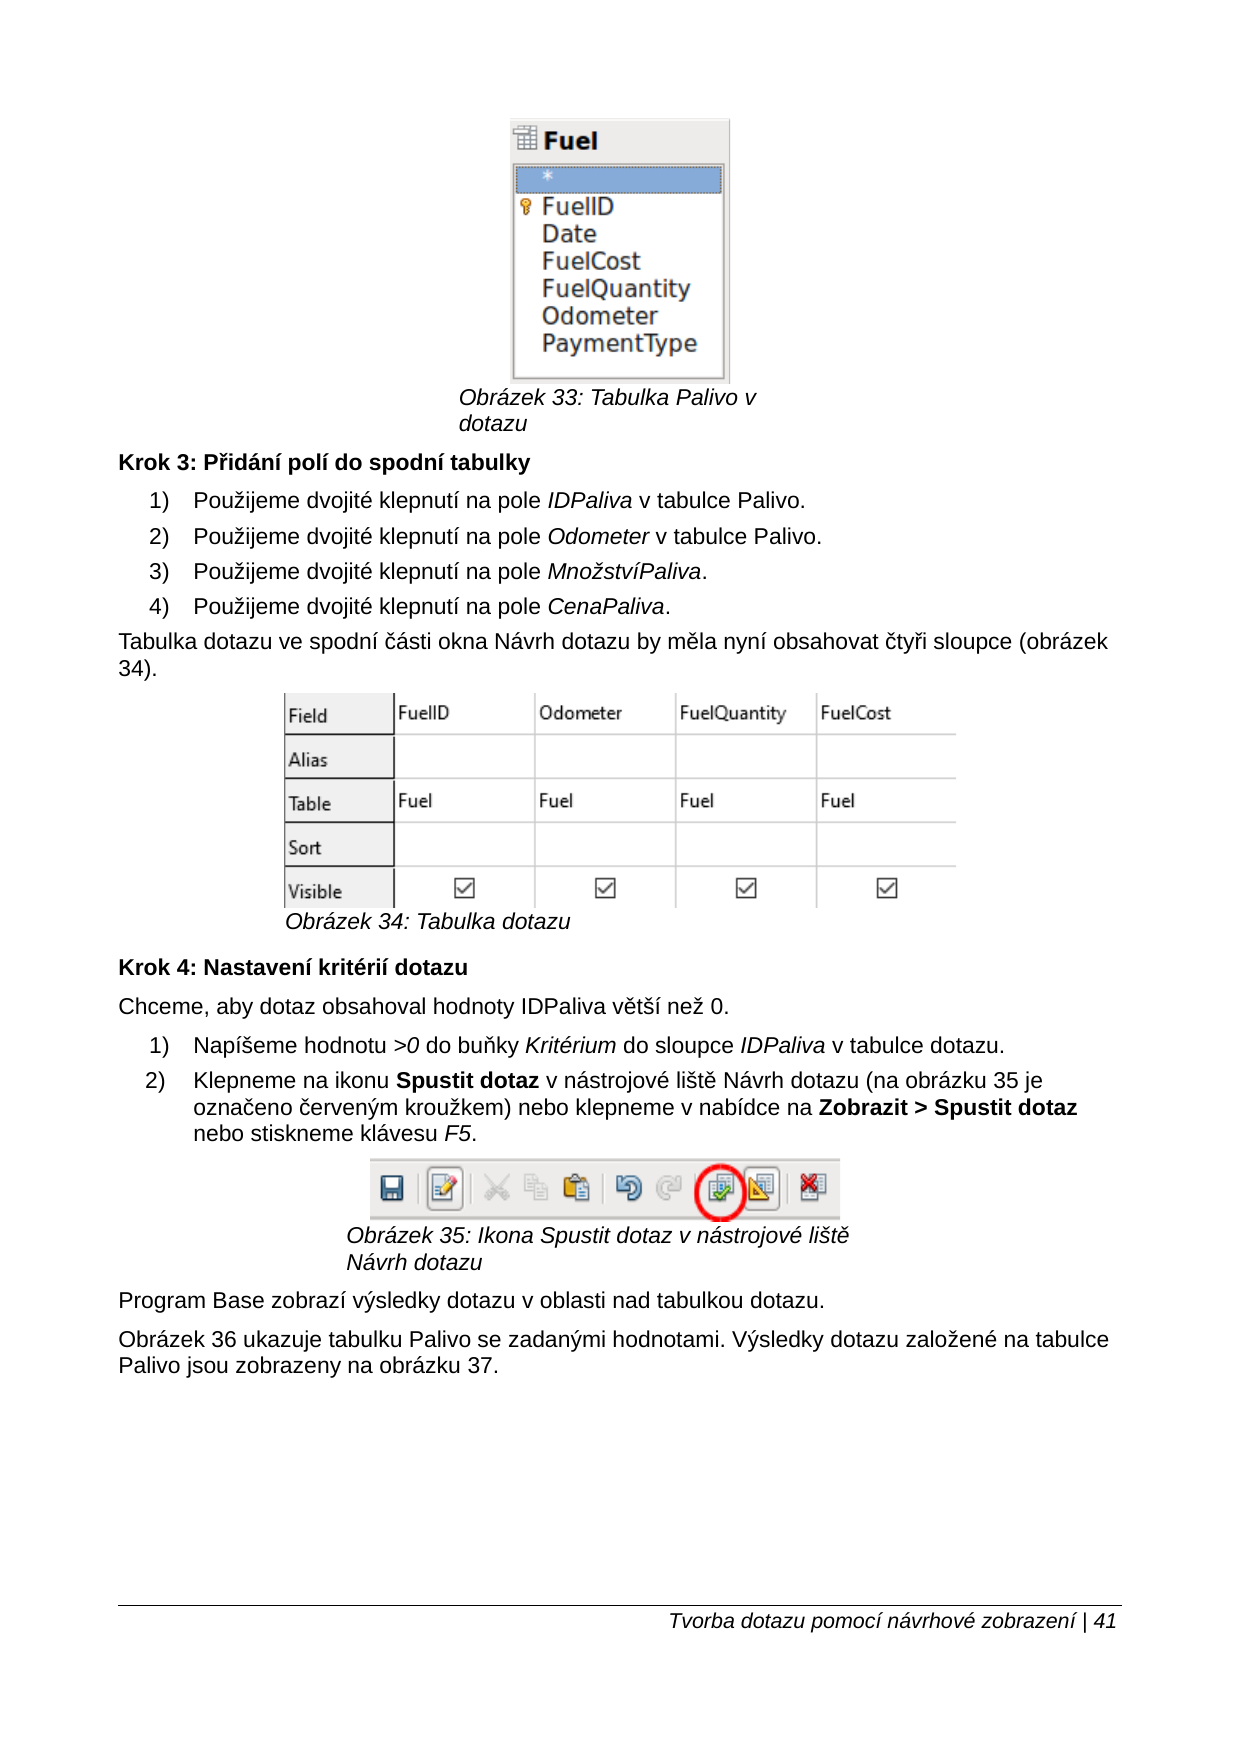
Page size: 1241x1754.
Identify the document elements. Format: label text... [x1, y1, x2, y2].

text Obrázek 34: Tabulka dotazu [285, 908, 955, 934]
text Tabulka dotazu ve spodní části okna Návrh dotazu by měla nyní obsahovat čtyři sloupce (obrázek 34). [118, 628, 1122, 681]
text Krok 3: Přidání polí do spodní tabulky [118, 448, 1122, 475]
list Použijeme dvojité klepnutí na pole IDPaliva v tabulce Palivo. [169, 487, 1122, 514]
text Chceme, aby dotaz obsahoval hodnoty IDPaliva větší než 0. [118, 993, 1122, 1019]
list Použijeme dvojité klepnutí na pole MnožstvíPaliva. [169, 558, 1122, 584]
picture [370, 1158, 841, 1222]
list Klepneme na ikonu Spustit dotaz v nástrojové liště Návrh dotazu (na obrázku 35 je označeno červeným kroužkem) nebo klepneme v nabídce na Zobrazit > Spustit dotaz nebo stiskneme klávesu F5. [165, 1067, 1122, 1146]
text Obrázek 35: Ikona Spustit dotaz v nástrojové liště Návrh dotazu [346, 1158, 894, 1275]
picture [510, 118, 731, 384]
picture [284, 693, 957, 908]
text Obrázek 36 ukazuje tabulku Palivo se zadanými hodnotami. Výsledky dotazu založené na tabulce Palivo jsou zobrazeny na obrázku 37. [118, 1326, 1122, 1378]
list Použijeme dvojité klepnutí na pole CenaPaliva. [169, 593, 1122, 619]
text Obrázek 33: Tabulka Palivo v dotazu [458, 118, 782, 437]
list Napíšeme hodnotu >0 do buňky Kritérium do sloupce IDPaliva v tabulce dotazu. [169, 1032, 1122, 1058]
text Program Base zobrazí výsledky dotazu v oblasti nad tabulkou dotazu. [118, 1287, 1122, 1313]
text Krok 4: Nastavení kritérií dotazu [118, 954, 1122, 981]
list Použijeme dvojité klepnutí na pole Odometer v tabulce Palivo. [169, 523, 1122, 549]
